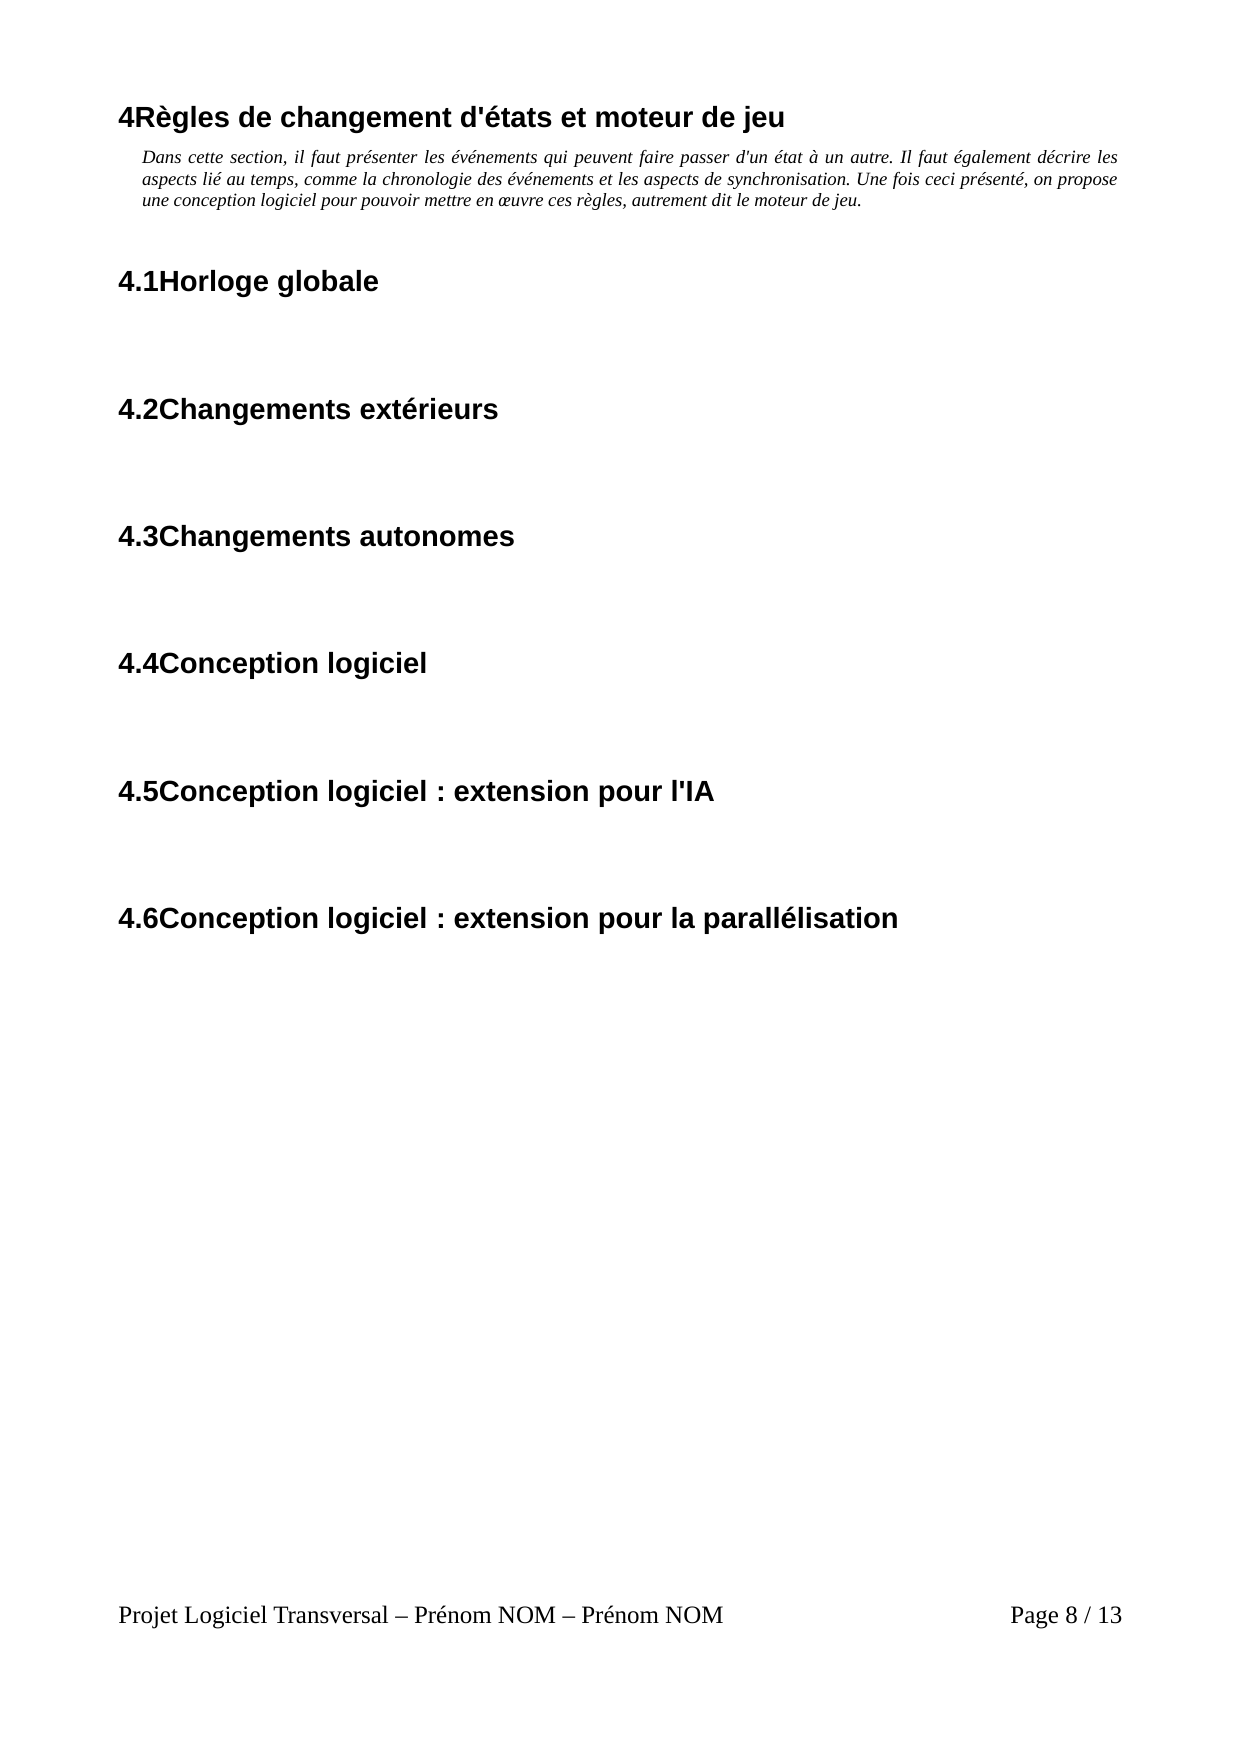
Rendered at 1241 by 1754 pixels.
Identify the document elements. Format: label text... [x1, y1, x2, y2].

subtitle Règles de changement d'états et moteur de jeu [118, 100, 1122, 133]
subtitle Changements extérieurs [118, 392, 1122, 425]
subtitle Conception logiciel [118, 646, 1122, 680]
subtitle Conception logiciel : extension pour la parallélisation [118, 901, 1122, 934]
subtitle Conception logiciel : extension pour l'IA [118, 774, 1122, 807]
subtitle Changements autonomes [118, 519, 1122, 553]
subtitle Horloge globale [118, 264, 1122, 298]
text Dans cette section, il faut présenter les événements qui peuvent faire passer d'un état à un autre. Il faut également décrire les aspects lié au temps, comme la chronologie des événements et les aspects de synchronisation. Une fois ceci présenté, on propose une conception logiciel pour pouvoir mettre en œuvre ces règles, autrement dit le moteur de jeu. [142, 146, 1122, 211]
